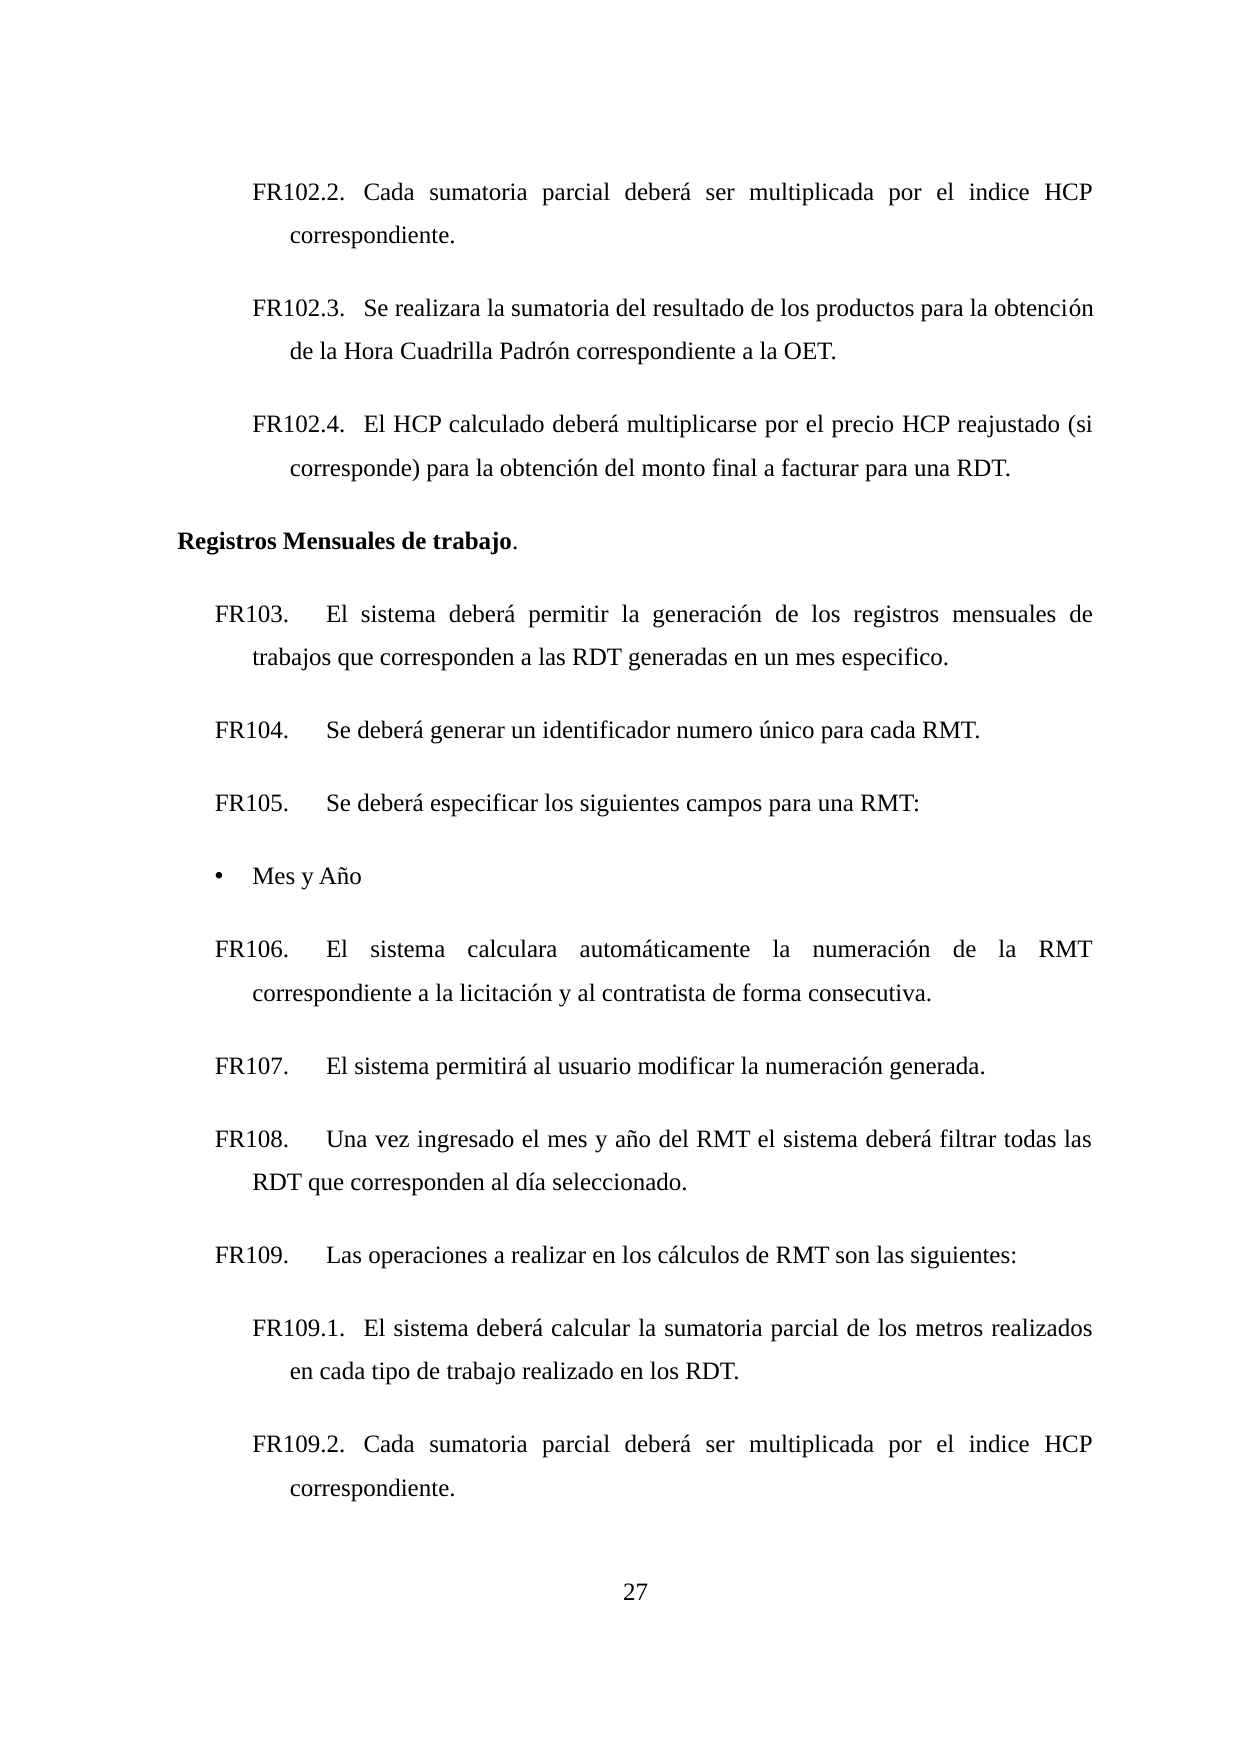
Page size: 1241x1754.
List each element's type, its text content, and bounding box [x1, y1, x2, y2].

list El sistema deberá calcular la sumatoria parcial de los metros realizados en cada tipo de trabajo realizado en los RDT. [252, 1313, 1093, 1385]
list Mes y Año [214, 861, 1093, 890]
list El sistema calculara automáticamente la numeración de la RMT correspondiente a la licitación y al contratista de forma consecutiva. [214, 934, 1093, 1006]
list Se deberá especificar los siguientes campos para una RMT: [214, 788, 1093, 817]
list Cada sumatoria parcial deberá ser multiplicada por el indice HCP correspondiente. [252, 1429, 1093, 1501]
list Una vez ingresado el mes y año del RMT el sistema deberá filtrar todas las RDT que corresponden al día seleccionado. [214, 1124, 1093, 1196]
list Se deberá generar un identificador numero único para cada RMT. [214, 715, 1093, 744]
text Registros Mensuales de trabajo. [175, 526, 1093, 554]
list Cada sumatoria parcial deberá ser multiplicada por el indice HCP correspondiente. [252, 177, 1093, 249]
list Las operaciones a realizar en los cálculos de RMT son las siguientes: [214, 1240, 1093, 1269]
list El sistema permitirá al usuario modificar la numeración generada. [214, 1051, 1093, 1079]
list El HCP calculado deberá multiplicarse por el precio HCP reajustado (si corresponde) para la obtención del monto final a facturar para una RDT. [252, 409, 1093, 481]
list El sistema deberá permitir la generación de los registros mensuales de trabajos que corresponden a las RDT generadas en un mes especifico. [214, 599, 1093, 671]
list Se realizara la sumatoria del resultado de los productos para la obtención de la Hora Cuadrilla Padrón correspondiente a la OET. [252, 293, 1093, 365]
